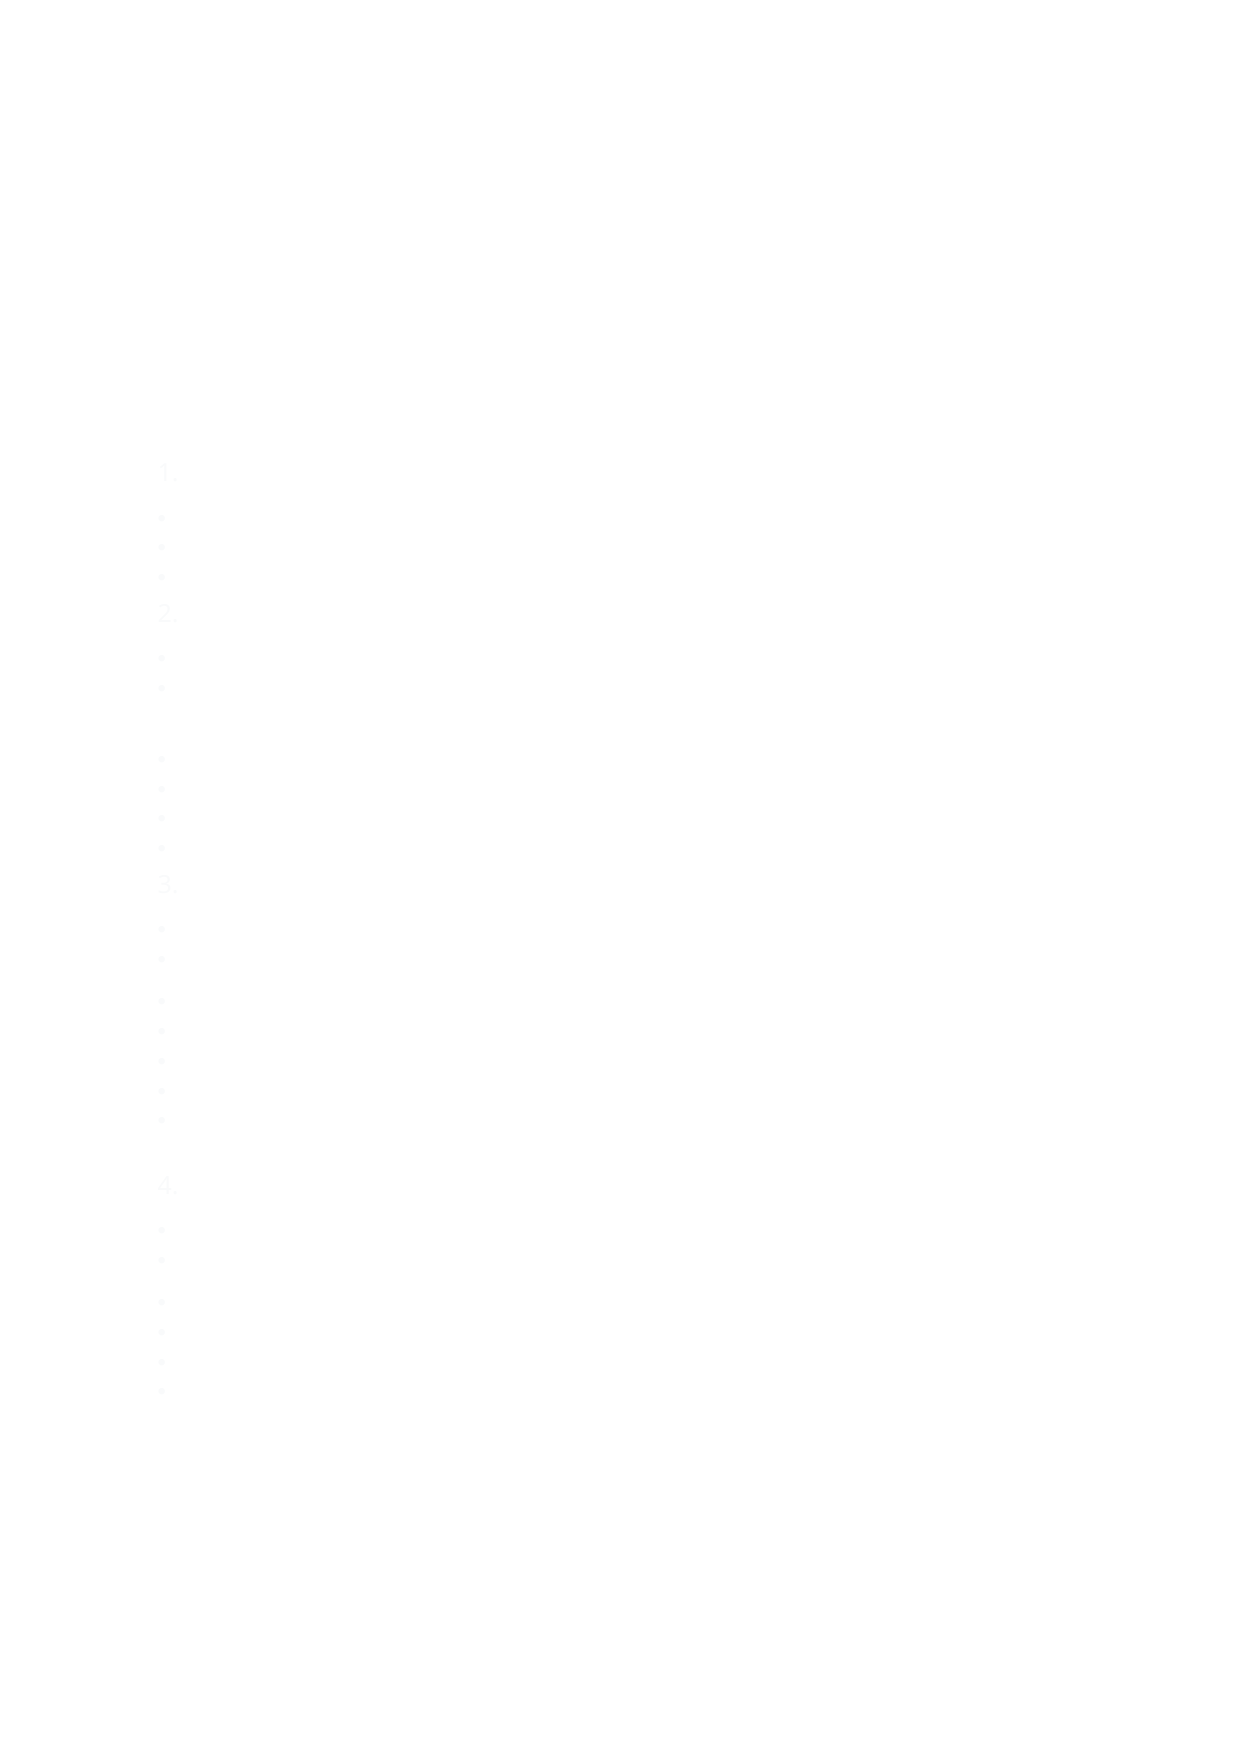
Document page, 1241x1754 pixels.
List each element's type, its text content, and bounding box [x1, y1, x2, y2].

list O: Enlace deslocalizado (ej: metálico o aromático). [187, 1321, 1053, 1347]
text Partimos de tu framework basado en los patrones P (partícula), O (onda), D (difuso) y B (borrado), derivados del experimento de la doble rendija. La clave es que no modelamos "átomos" como cosas, sino como patrones estables de enlaces entre capas acopladas. [187, 262, 1053, 345]
list D (difuso): Estados intermedios o decoherentes (ej: electrones en orbitales d en transición). [187, 807, 1053, 833]
list Ejemplo: Un electrón emerge como un patrón O-D-P dependiendo de su entorno. [187, 837, 1053, 863]
list B: Sin enlace (ej: gases nobles). [187, 1380, 1053, 1406]
list O: Valencia con superposición de orbitales (ej: capacidad de hibridación). [187, 1020, 1053, 1046]
list P (partícula): Estados localizados (ej: electrones en orbitales core). [187, 748, 1053, 774]
subtitle Definición de las Capas para la Emergencia de la Química [187, 399, 1053, 442]
list D: Valencia desregulada o fácilmente perturbable (ej: electrón solitario). [187, 1050, 1053, 1076]
list D: Enlace polar o iónico (ej: NaCl con transferencia de carga difusa). [187, 1351, 1053, 1376]
subtitle Acoplamiento entre Capas y Emergencia de la Periodicidad [187, 1435, 1053, 1479]
list Capa 0 (Campo Cuántico Fundamental): [187, 455, 1053, 489]
list Capa 1 (Estados Cuánticos Emergentes): [187, 596, 1053, 630]
list Nodos: Amplitudes de probabilidad en un espacio de Hilbert. [187, 507, 1053, 532]
list Enlaces: Interacciones de valencia que determinan la reactividad. Patrones P/O/D/B: [187, 948, 1053, 974]
list Capa 2 (Configuraciones Atómicas): [187, 867, 1053, 901]
list Enlaces: Interacciones que definen números cuánticos (n, l, mₗ, mₛ). Patrones P/O/D según su comportamiento: [187, 677, 1053, 732]
list P: Configuración estable y localizada (ej: capa completa). [187, 990, 1053, 1016]
list B: Valencia inerte o ausente. [187, 1079, 1053, 1105]
list Enlaces: Transiciones cuánticas. Patrón siempre O (onda pura, superposición e interferencia). [187, 536, 1053, 562]
list P: Enlace localizado (ej: covalente puro en CH₄). [187, 1291, 1053, 1317]
list Enlaces: Interacciones químicas (covalentes, iónicas, metálicas). Patrones P/O/D/B: [187, 1249, 1053, 1275]
list Ejemplo: El vacío cuántico donde todo es deslocalización. [187, 566, 1053, 592]
subtitle Reconstrucción de la Tabla Periódica como Patrones de Acoplamiento en una Meta-Red [187, 118, 1053, 212]
list O (onda): Estados deslocalizados (ej: orbitales de valencia). [187, 778, 1053, 804]
list Nodos: Son los enlaces de la Capa 0 (patrones O estables). [187, 647, 1053, 673]
list Ejemplo: El carbono tiene valencia O (orbitales sp³/sp² con superposición), mientras que el helio tiene valencia P (capa llena). [187, 1109, 1053, 1164]
text La tabla periódica emerge de las reglas de acoplamiento entre la Capa 1 y la Capa 2. Específicamente, el número atómico Z modifica las reglas de la Capa 1 (vía carga nuclear), lo que [187, 1529, 1053, 1583]
list Nodos: Son los enlaces de la Capa 1 (combinaciones estables de números cuánticos). [187, 918, 1053, 944]
list Nodos: Son los enlaces de la Capa 2 (patrones de valencia atómica). [187, 1219, 1053, 1245]
list Capa 3 (Enlaces Químicos): [187, 1168, 1053, 1202]
